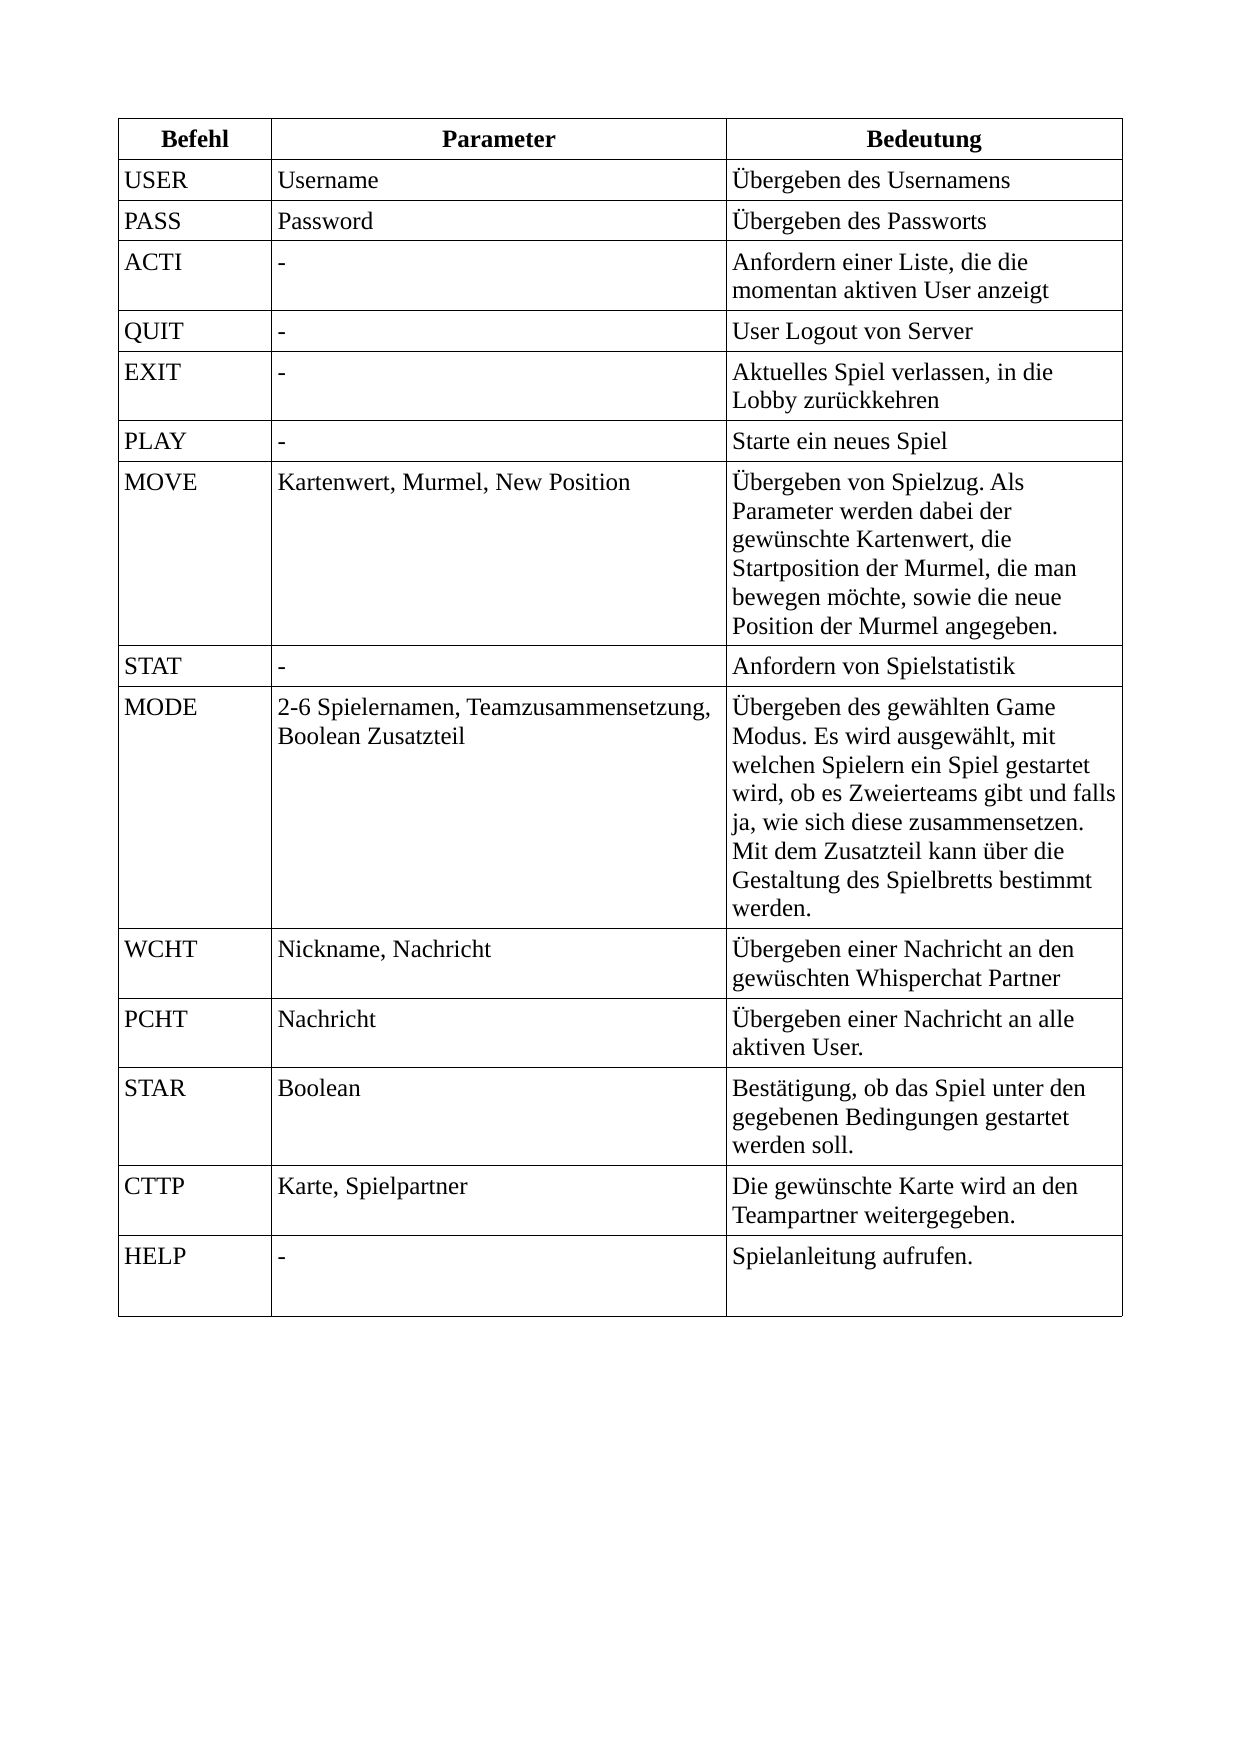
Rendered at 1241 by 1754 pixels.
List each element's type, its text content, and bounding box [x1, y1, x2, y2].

table_cell Username [272, 160, 726, 199]
table_cell Übergeben des Passworts [727, 201, 1122, 240]
table_cell - [272, 311, 726, 351]
table_cell [119, 1275, 271, 1316]
table_cell STAT [119, 646, 271, 686]
table_cell Bestätigung, ob das Spiel unter den gegebenen Bedingungen gestartet werden soll. [727, 1068, 1122, 1165]
table_cell Übergeben einer Nachricht an alle aktiven User. [727, 999, 1122, 1067]
table_cell [272, 1275, 726, 1316]
table_cell MODE [119, 687, 271, 928]
table_cell Übergeben einer Nachricht an den gewüschten Whisperchat Partner [727, 929, 1122, 997]
table_cell Übergeben von Spielzug. Als Parameter werden dabei der gewünschte Kartenwert, die Startposition der Murmel, die man bewegen möchte, sowie die neue Position der Murmel angegeben. [727, 462, 1122, 645]
table_cell 2-6 Spielernamen, Teamzusammensetzung, Boolean Zusatzteil [272, 687, 726, 928]
table_cell User Logout von Server [727, 311, 1122, 351]
table_header Befehl [119, 119, 271, 159]
table_header Bedeutung [727, 119, 1122, 159]
table_cell CTTP [119, 1166, 271, 1234]
table_cell Aktuelles Spiel verlassen, in die Lobby zurückkehren [727, 352, 1122, 420]
table_cell Anfordern von Spielstatistik [727, 646, 1122, 686]
table_cell Kartenwert, Murmel, New Position [272, 462, 726, 645]
table_cell Nachricht [272, 999, 726, 1067]
table_cell WCHT [119, 929, 271, 997]
table_cell - [272, 646, 726, 686]
table_cell Die gewünschte Karte wird an den Teampartner weitergegeben. [727, 1166, 1122, 1234]
table_cell Password [272, 201, 726, 240]
table_cell PLAY [119, 421, 271, 461]
table_cell [727, 1275, 1122, 1316]
table_cell PCHT [119, 999, 271, 1067]
table_cell ACTI [119, 241, 271, 310]
table_cell QUIT [119, 311, 271, 351]
table_cell HELP [119, 1236, 271, 1275]
table_header Parameter [272, 119, 726, 159]
table_cell - [272, 421, 726, 461]
table_cell USER [119, 160, 271, 199]
table_cell MOVE [119, 462, 271, 645]
table_cell Karte, Spielpartner [272, 1166, 726, 1234]
table_cell Nickname, Nachricht [272, 929, 726, 997]
table_cell Spielanleitung aufrufen. [727, 1236, 1122, 1275]
table_cell - [272, 352, 726, 420]
table_cell - [272, 1236, 726, 1275]
table_cell PASS [119, 201, 271, 240]
table_cell Boolean [272, 1068, 726, 1165]
table_cell EXIT [119, 352, 271, 420]
table_cell - [272, 241, 726, 310]
table_cell STAR [119, 1068, 271, 1165]
table_cell Anfordern einer Liste, die die momentan aktiven User anzeigt [727, 241, 1122, 310]
table_cell Starte ein neues Spiel [727, 421, 1122, 461]
table_cell Übergeben des Usernamens [727, 160, 1122, 199]
table_cell Übergeben des gewählten Game Modus. Es wird ausgewählt, mit welchen Spielern ein Spiel gestartet wird, ob es Zweierteams gibt und falls ja, wie sich diese zusammensetzen. Mit dem Zusatzteil kann über die Gestaltung des Spielbretts bestimmt werden. [727, 687, 1122, 928]
